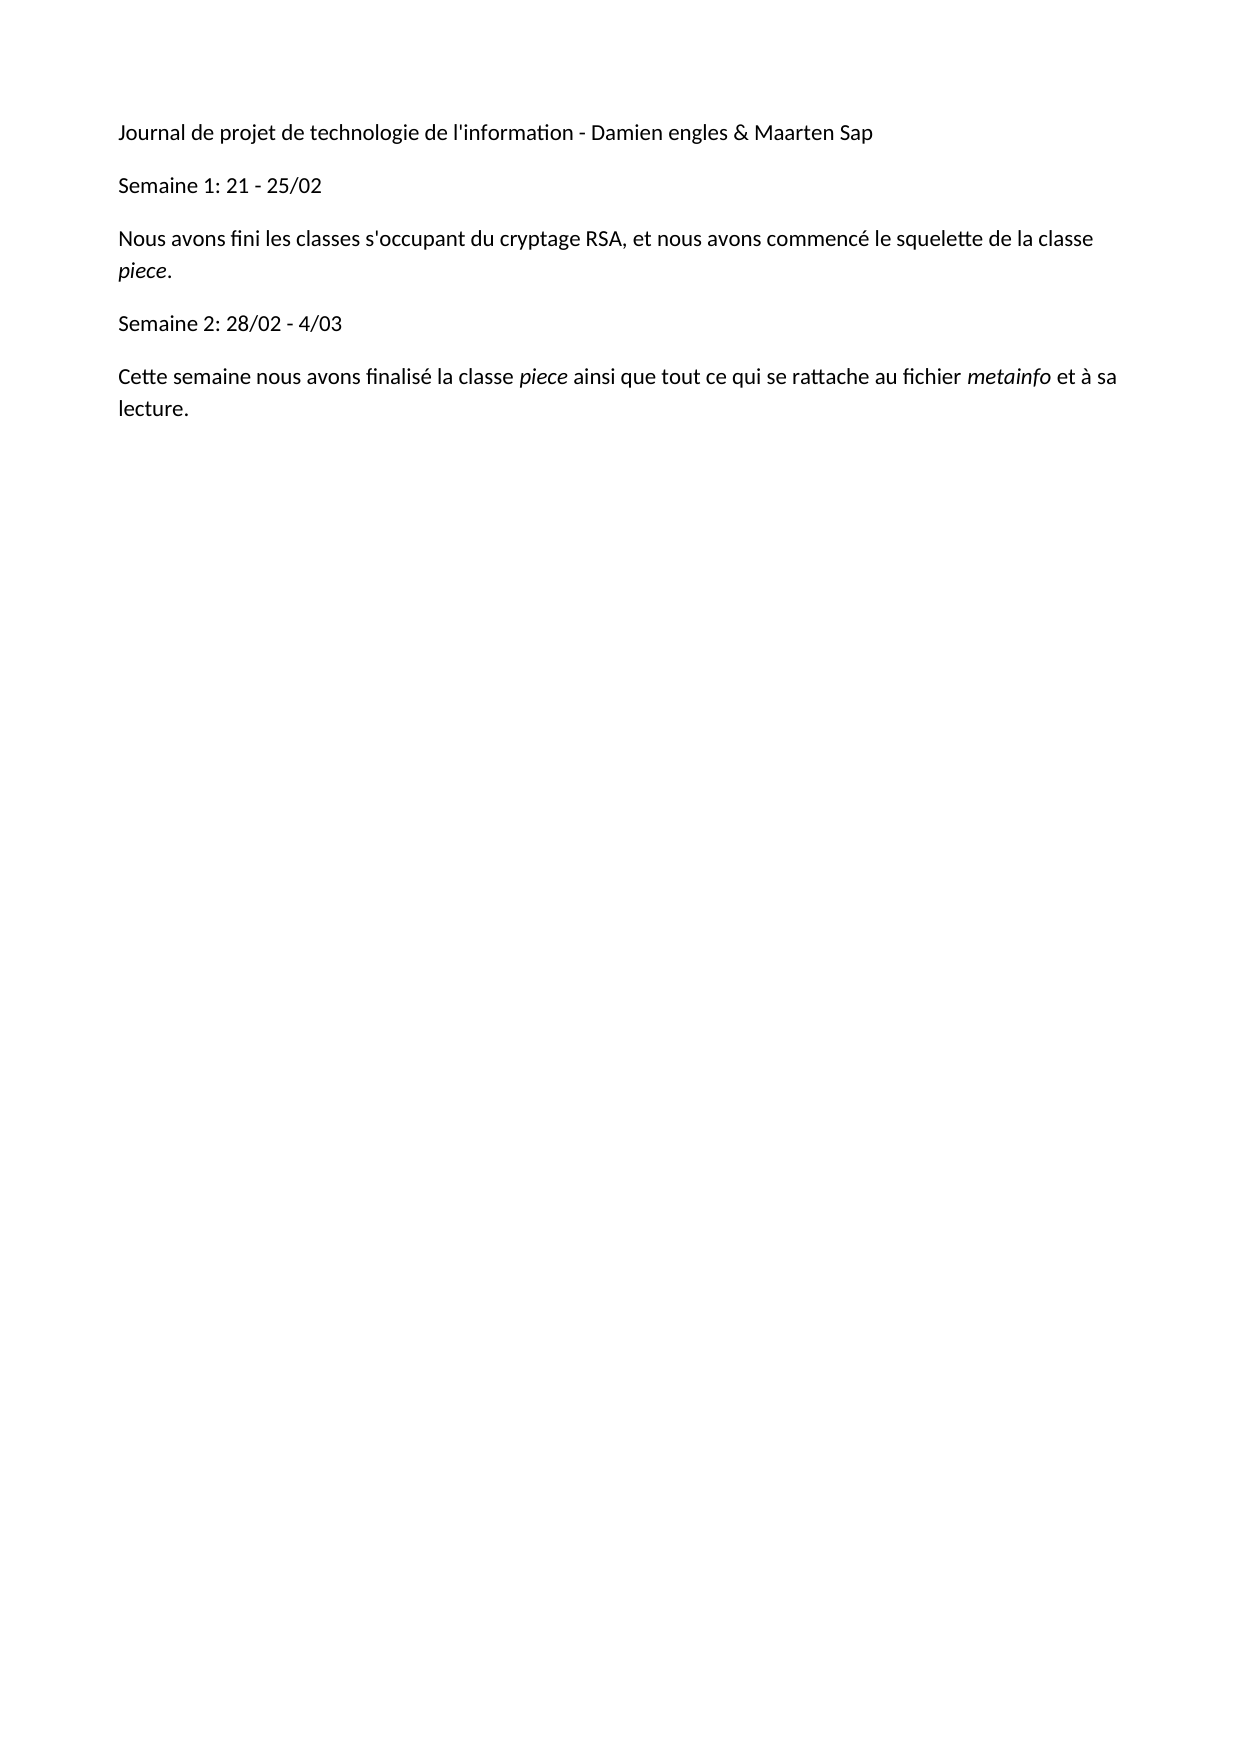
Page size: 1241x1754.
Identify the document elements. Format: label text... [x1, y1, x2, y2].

text Cette semaine nous avons finalisé la classe piece ainsi que tout ce qui se rattache au fichier metainfo et à sa lecture. [118, 362, 1122, 423]
text Semaine 2: 28/02 - 4/03 [118, 309, 1122, 337]
text Semaine 1: 21 - 25/02 [118, 171, 1122, 199]
text Nous avons fini les classes s'occupant du cryptage RSA, et nous avons commencé le squelette de la classe piece. [118, 224, 1122, 284]
text Journal de projet de technologie de l'information - Damien engles & Maarten Sap [118, 118, 1122, 146]
